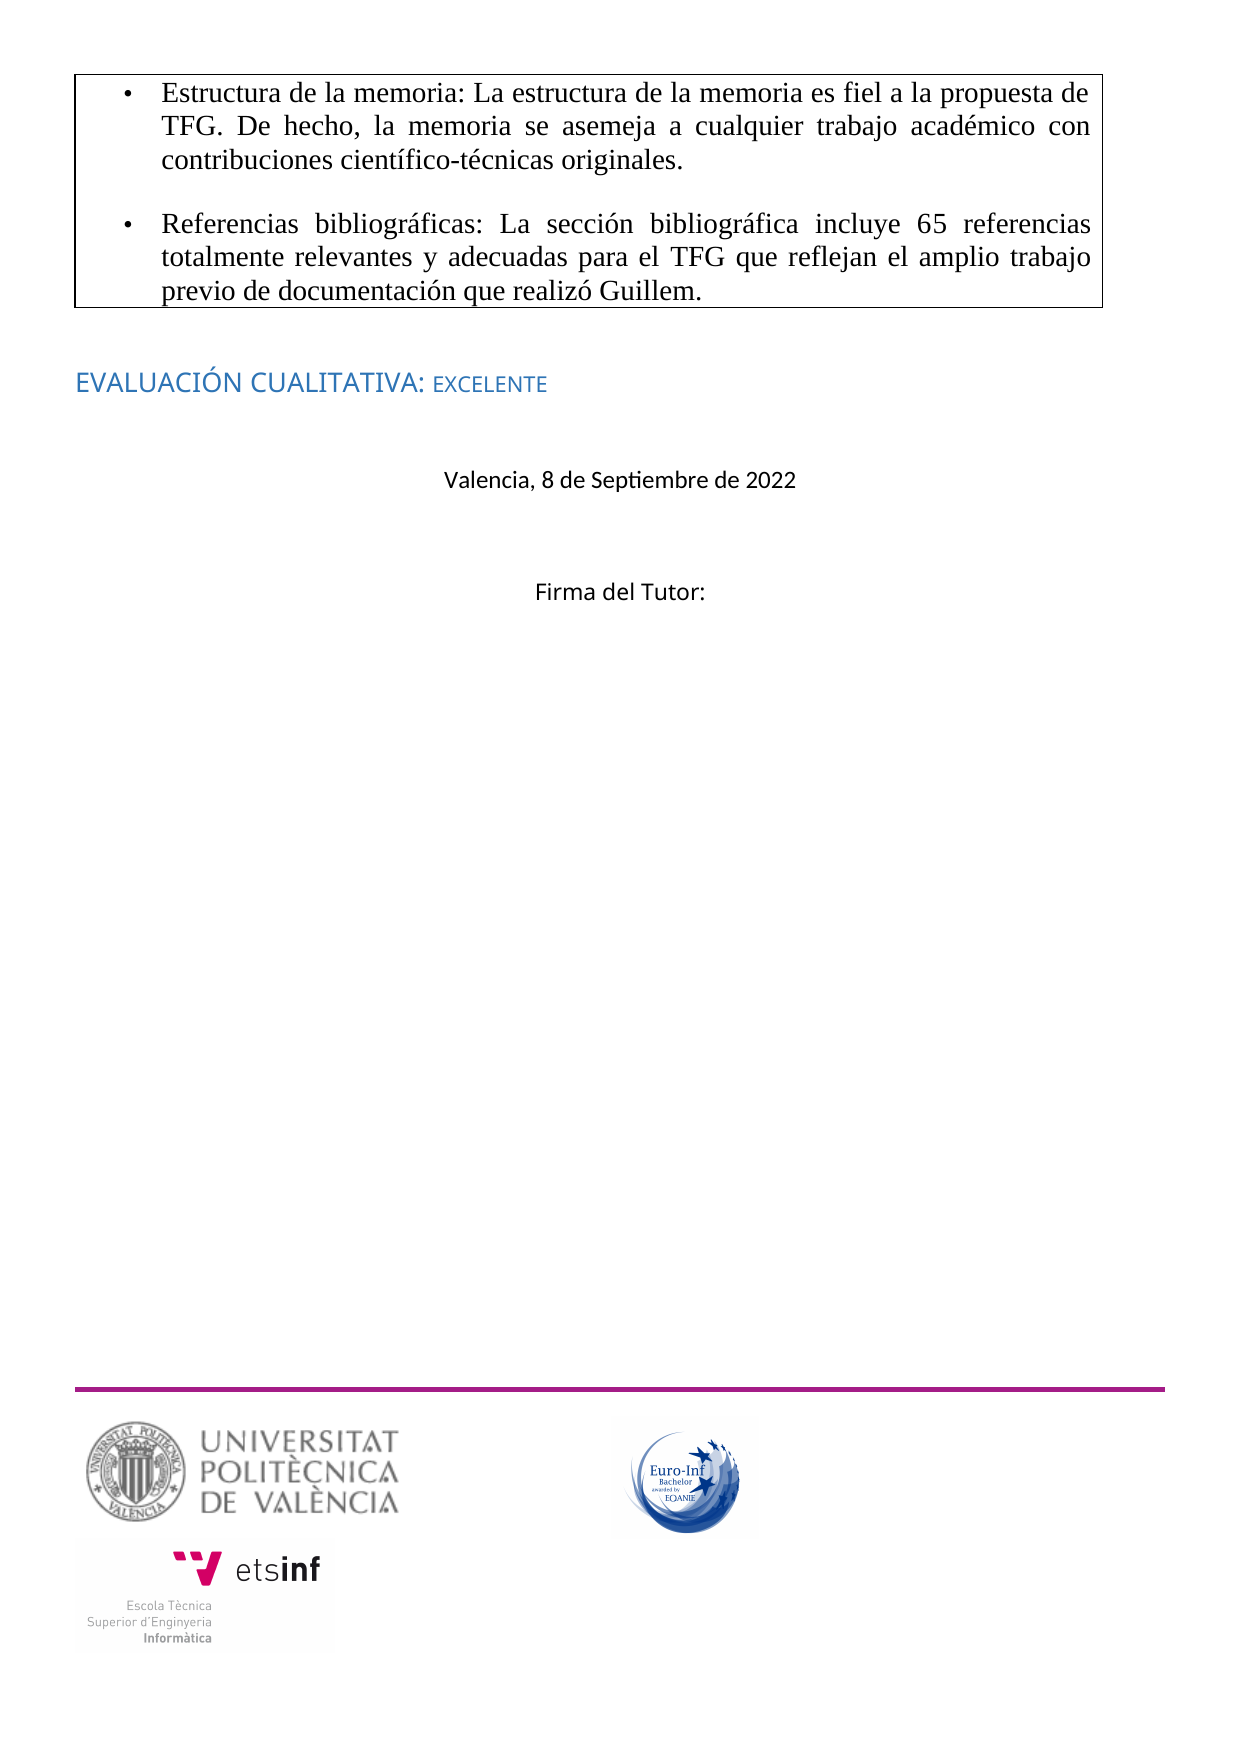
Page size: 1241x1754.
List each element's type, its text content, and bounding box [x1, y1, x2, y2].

picture [611, 1416, 760, 1539]
picture [75, 1416, 406, 1529]
text Valencia, 8 de Septiembre de 2022 [75, 464, 1165, 495]
table_header El TFG de Guillem, ”Streaming neural machine translation systems from English into European languages”, es excelente bajo los siguientes puntos de vista: Calidad del trabajo: Guillem es un estudiante muy bien preparado y cuidadoso, lo cual le ha permitido desarrollar un trabajo de gran calidad en cada una de las tareas de su plan de trabajo. Entre las tareas más complejas que Guillem ha realizado con brillantez, quiero destacar: la familiarización con herramientas informáticas muy avanzadas y complejas (i.e. Fairseq); la realización de experimentos computacionales de alto nivel utilizando un clúster de cómputo (idénticos, de hecho, a los que realizan sus compañeros de grupo de investigación en el marco de proyectos europeos de investigación y de contratos de transferencia de tecnología); y una memoria excelente desde un punto de vista formal y también en cuanto a contenidos. Aplicabilidad: Los sistemas de traducción automática de inglés a francés desarrollados por Guillem son actualmente los mejores sistemas obtenidos por el grupo MLLP en los últimos años, sobre todo a nivel de calidad. Como estos sistemas son los que usará la Organización Europea para la Investigación Nuclear (CERN) para la subtitulación automática de vídeo-charlas y reuniones en inglés, los sistemas desarrollados por Guillem permitirán mejorar las prestaciones del servicio de subtitulación de vídeo-charlas y reuniones del CERN. La aplicabilidad de estos sistemas es tan amplia como las posibles aplicaciones de la traducción automática. Complejidad técnica: Los sistemas de traducción automática como los que ha desarrollado Guillem en su TFG conllevan el procesamiento de varios cientos de millones de pares bilingües en un clúster de cómputo de altas prestaciones y el entrenamiento de modelos estadísticos durante varias semanas mediante herramientas muy avanzadas y complejas, como hemos mencionado anteriormente. Sin duda, Guillem ha demostrado una capacidad técnica que va más allá de la esperada de un estudiante de grado de último curso. Originalidad y actualidad: El desarrollo del TFG de Guillem en el marco de un contrato de transferencia tecnológica con el CERN le ha posibilitado enfrentarse a problemas reales como es la adaptación de sistemas de traducción a un dominio concreto, como es la física de partículas, y el desarrollo de sistemas de traducción automática simultánea. Estos problemas todavía hoy abiertos para la comunidad científica han requerido la propuesta de soluciones originales para conseguir las mejoras de calidad de traducción presentadas en la memoria del TFG de Guillem. En este sentido, el trabajo de Guillem se podría considerar de máxima originalidad y actualidad. Además, es justo decir que el trabajo desarrollado por Guillem es la semilla para el desarrollo de sistemas de traducción adaptados al dominio para otros pares de lenguas y a buen seguro que será de gran ayuda para la investigación futura del grupo MLLP. Estructura de la memoria: La estructura de la memoria es fiel a la propuesta de TFG. De hecho, la memoria se asemeja a cualquier trabajo académico con contribuciones científico-técnicas originales. Referencias bibliográficas: La sección bibliográfica incluye 65 referencias totalmente relevantes y adecuadas para el TFG que reflejan el amplio trabajo previo de documentación que realizó Guillem. [76, 75, 1102, 307]
picture [75, 1538, 335, 1653]
text Firma del Tutor: [75, 576, 1165, 607]
subtitle EVALUACIÓN CUALITATIVA: EXCELENTE [75, 363, 1165, 400]
